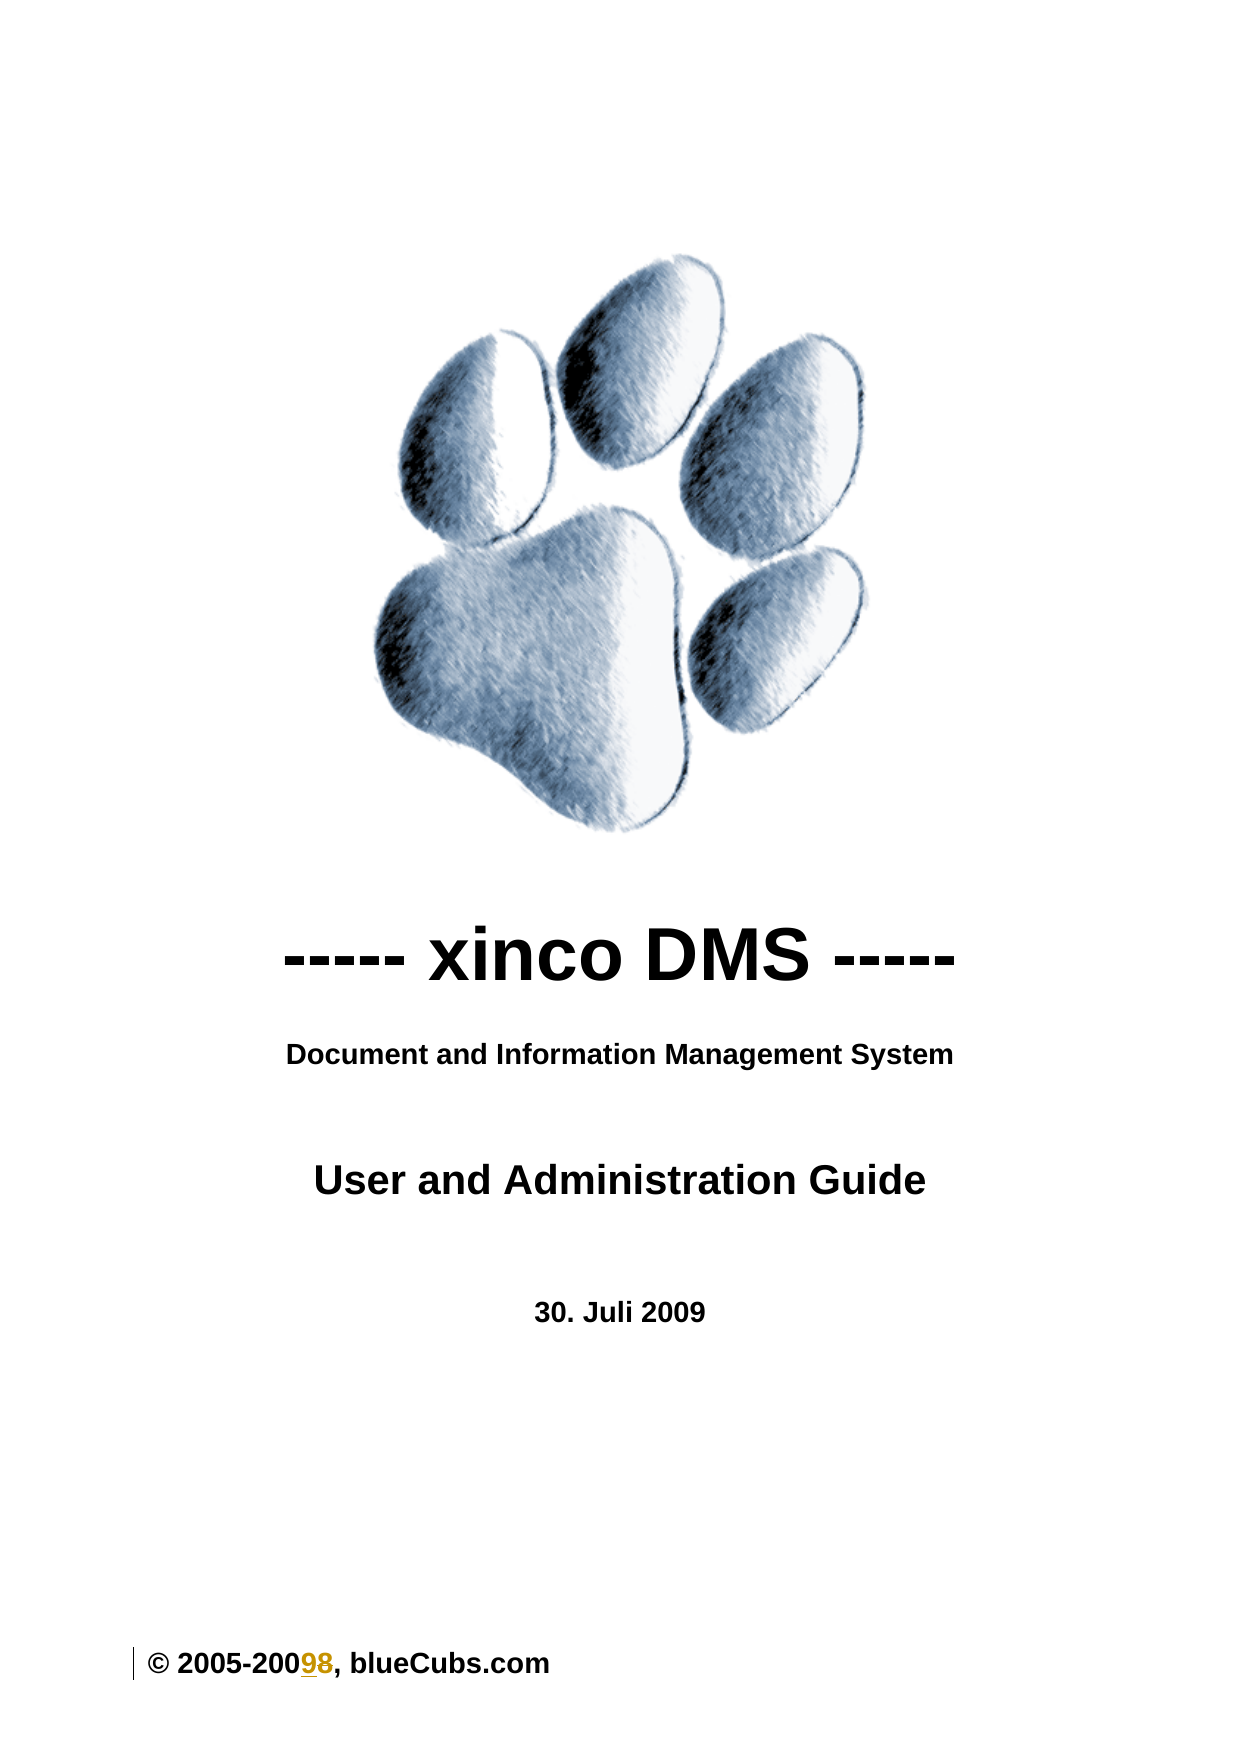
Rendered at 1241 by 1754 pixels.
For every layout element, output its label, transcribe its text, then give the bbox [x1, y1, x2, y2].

text ----- xinco DMS ----- [148, 912, 1092, 996]
text 30. Juli 2009 [148, 1296, 1092, 1329]
text User and Administration Guide [148, 1157, 1092, 1203]
text Document and Information Management System [148, 1038, 1092, 1071]
picture [358, 240, 882, 848]
